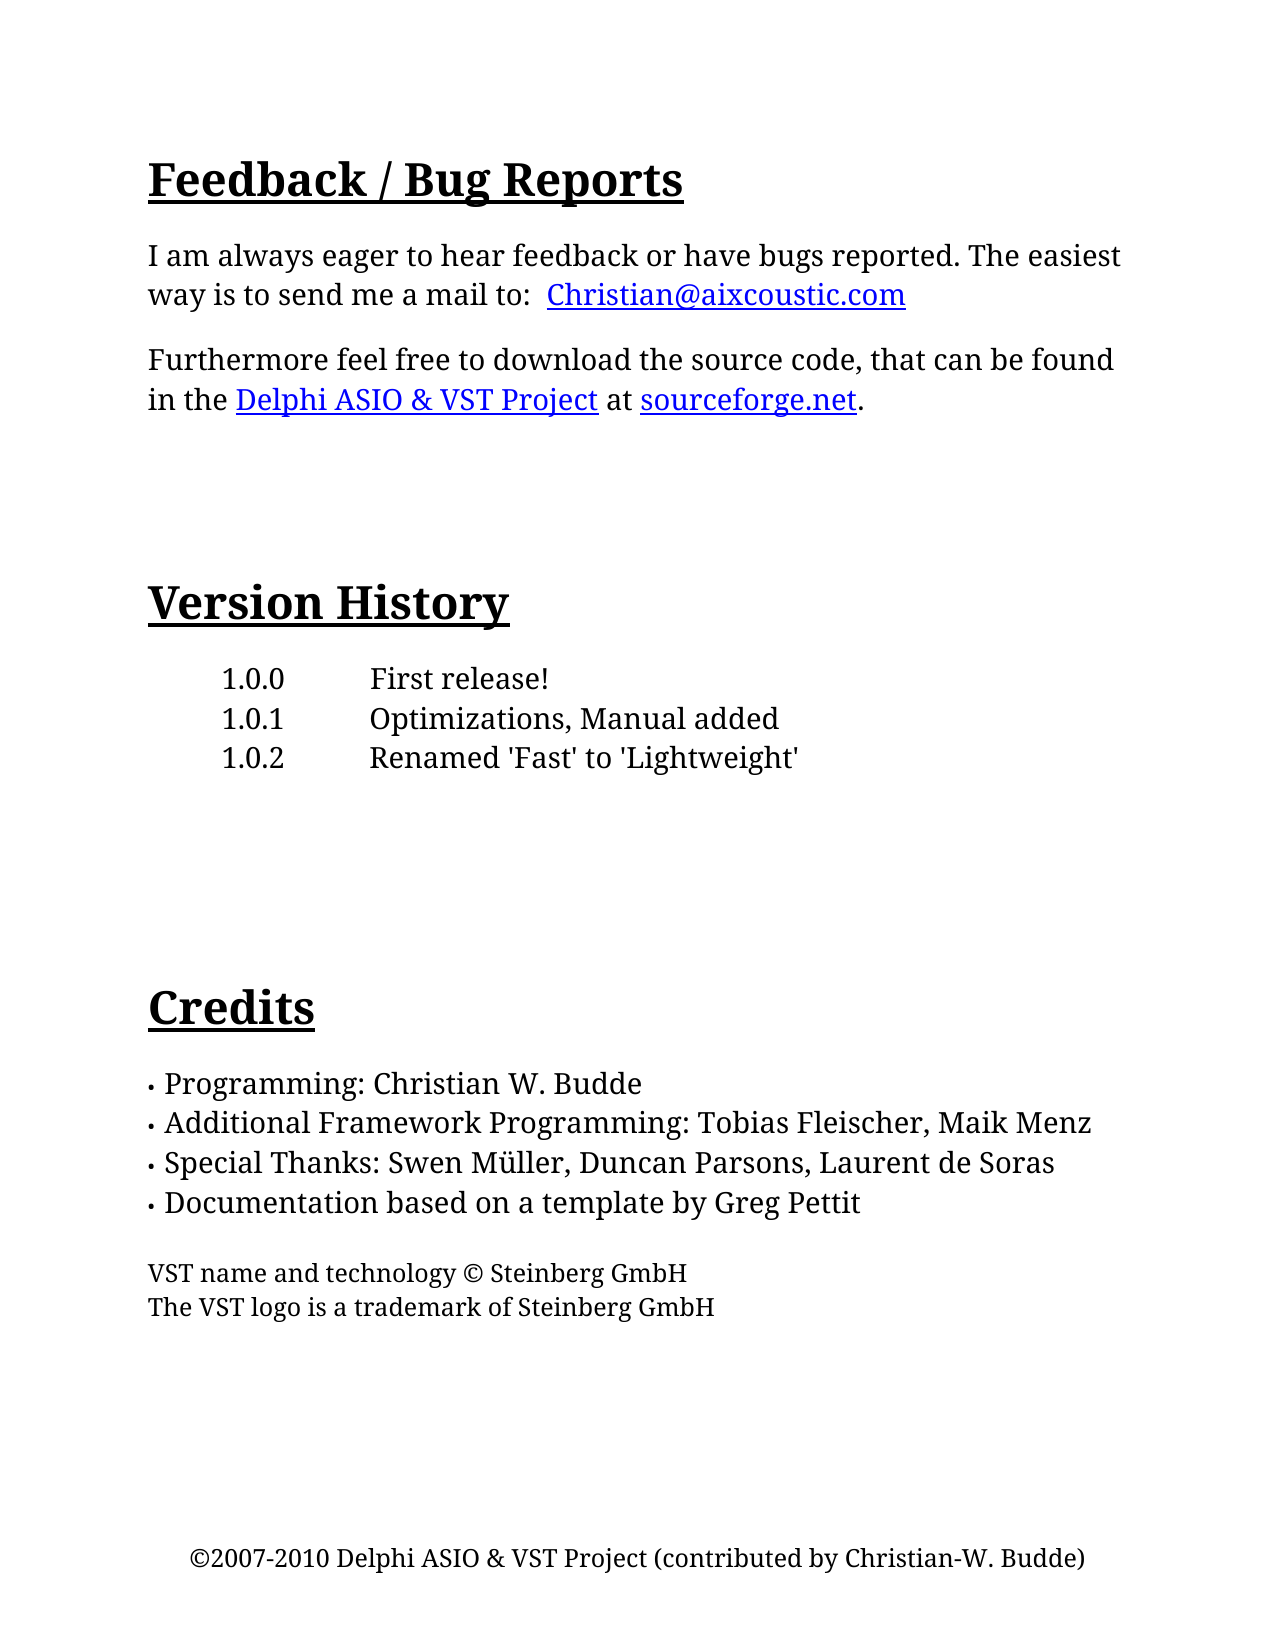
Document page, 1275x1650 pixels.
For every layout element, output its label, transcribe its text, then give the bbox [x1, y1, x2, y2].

text • Documentation based on a template by Greg Pettit [148, 1182, 1127, 1222]
text I am always eager to hear feedback or have bugs reported. The easiest way is to send me a mail to: Christian@aixcoustic.com [148, 235, 1127, 314]
subtitle Version History [148, 571, 1127, 633]
list 1.0.2 Renamed 'Fast' to 'Lightweight' [221, 738, 1127, 777]
subtitle Credits [148, 976, 1127, 1038]
list First release! [221, 658, 1127, 698]
text Furthermore feel free to download the source code, that can be found in the Delphi ASIO & VST Project at sourceforge.net. [148, 339, 1127, 419]
text The VST logo is a trademark of Steinberg GmbH [148, 1290, 1127, 1324]
subtitle Feedback / Bug Reports [148, 148, 1127, 210]
text VST name and technology © Steinberg GmbH [148, 1256, 1127, 1290]
text • Programming: Christian W. Budde [148, 1063, 1127, 1103]
text • Additional Framework Programming: Tobias Fleischer, Maik Menz [148, 1103, 1127, 1142]
text • Special Thanks: Swen Müller, Duncan Parsons, Laurent de Soras [148, 1142, 1127, 1182]
list 1.0.1 Optimizations, Manual added [221, 698, 1127, 738]
